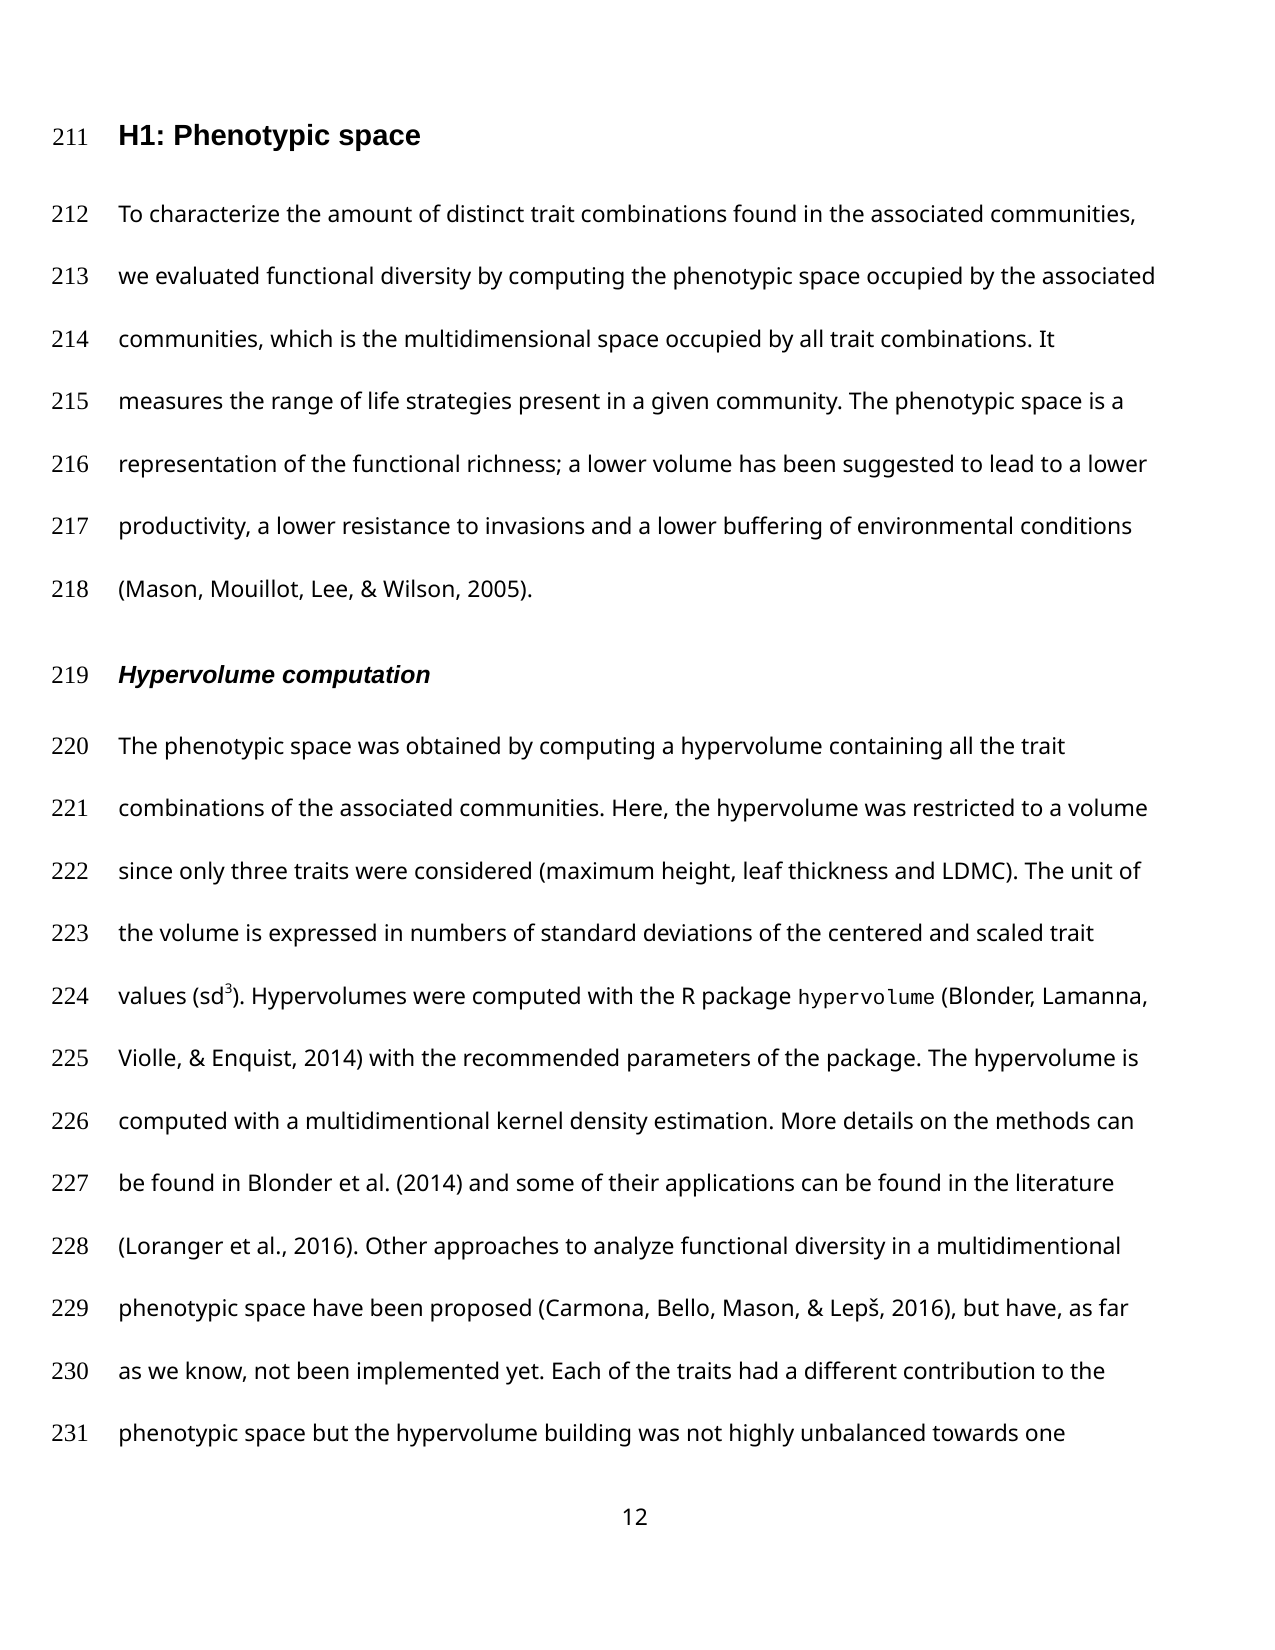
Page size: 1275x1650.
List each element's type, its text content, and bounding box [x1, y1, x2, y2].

text The phenotypic space was obtained by computing a hypervolume containing all the trait combinations of the associated communities. Here, the hypervolume was restricted to a volume since only three traits were considered (maximum height, leaf thickness and LDMC). The unit of the volume is expressed in numbers of standard deviations of the centered and scaled trait values (sd3). Hypervolumes were computed with the R package hypervolume (Blonder, Lamanna, Violle, & Enquist, 2014) with the recommended parameters of the package. The hypervolume is computed with a multidimentional kernel density estimation. More details on the methods can be found in Blonder et al. (2014) and some of their applications can be found in the literature (Loranger et al., 2016). Other approaches to analyze functional diversity in a multidimentional phenotypic space have been proposed (Carmona, Bello, Mason, & Lepš, 2016), but have, as far as we know, not been implemented yet. Each of the traits had a different contribution to the phenotypic space but the hypervolume building was not highly unbalanced towards one [118, 730, 1157, 1448]
text To characterize the amount of distinct trait combinations found in the associated communities, we evaluated functional diversity by computing the phenotypic space occupied by the associated communities, which is the multidimensional space occupied by all trait combinations. It measures the range of life strategies present in a given community. The phenotypic space is a representation of the functional richness; a lower volume has been suggested to lead to a lower productivity, a lower resistance to invasions and a lower buffering of environmental conditions (Mason, Mouillot, Lee, & Wilson, 2005). [118, 198, 1157, 604]
subtitle H1: Phenotypic space [118, 118, 1157, 152]
subtitle Hypervolume computation [118, 660, 1157, 689]
